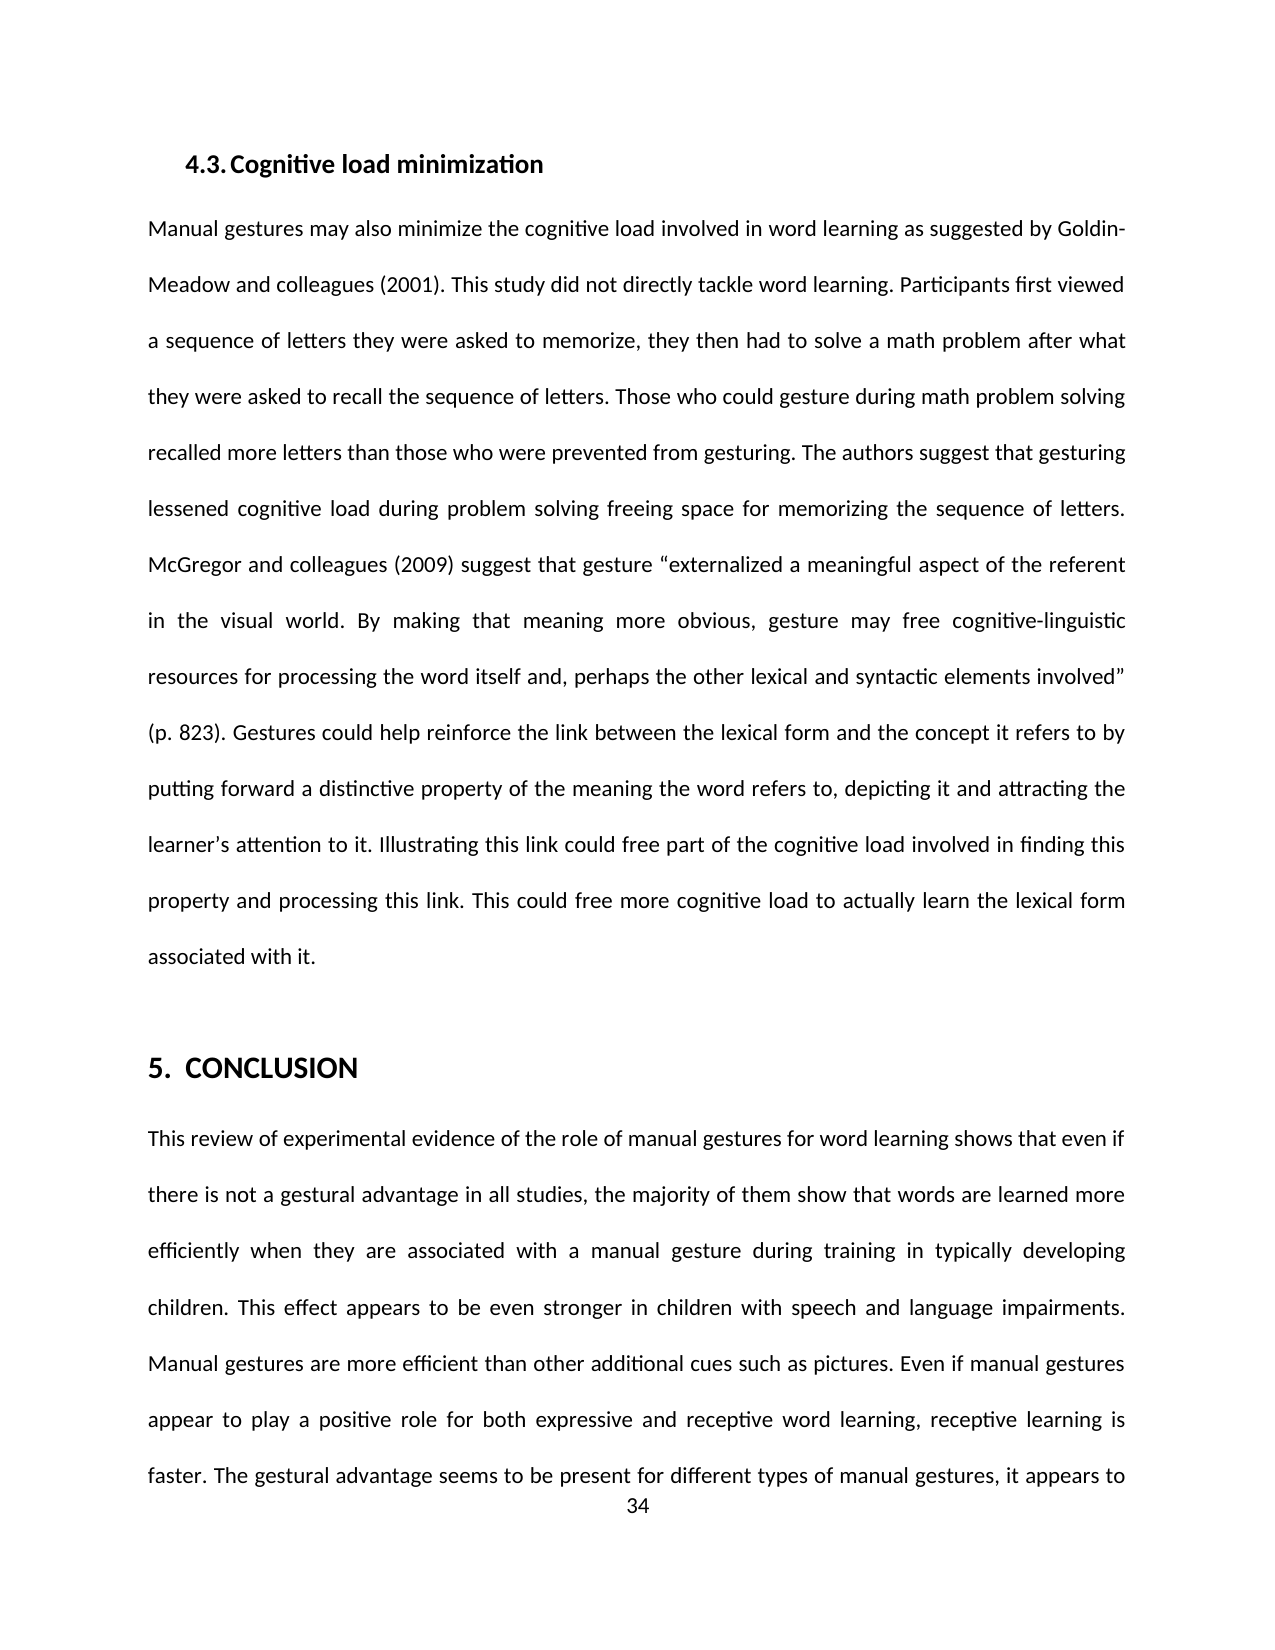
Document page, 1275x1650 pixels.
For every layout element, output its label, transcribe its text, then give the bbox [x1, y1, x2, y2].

text This review of experimental evidence of the role of manual gestures for word learning shows that even if there is not a gestural advantage in all studies, the majority of them show that words are learned more efficiently when they are associated with a manual gesture during training in typically developing children. This effect appears to be even stronger in children with speech and language impairments. Manual gestures are more efficient than other additional cues such as pictures. Even if manual gestures appear to play a positive role for both expressive and receptive word learning, receptive learning is faster. The gestural advantage seems to be present for different types of manual gestures, it appears to [148, 1124, 1127, 1489]
subtitle Cognitive load minimization [185, 148, 1127, 181]
text Manual gestures may also minimize the cognitive load involved in word learning as suggested by Goldin-Meadow and colleagues (2001). This study did not directly tackle word learning. Participants first viewed a sequence of letters they were asked to memorize, they then had to solve a math problem after what they were asked to recall the sequence of letters. Those who could gesture during math problem solving recalled more letters than those who were prevented from gesturing. The authors suggest that gesturing lessened cognitive load during problem solving freeing space for memorizing the sequence of letters. McGregor and colleagues (2009) suggest that gesture “externalized a meaningful aspect of the referent in the visual world. By making that meaning more obvious, gesture may free cognitive-linguistic resources for processing the word itself and, perhaps the other lexical and syntactic elements involved” (p. 823). Gestures could help reinforce the link between the lexical form and the concept it refers to by putting forward a distinctive property of the meaning the word refers to, depicting it and attracting the learner’s attention to it. Illustrating this link could free part of the cognitive load involved in finding this property and processing this link. This could free more cognitive load to actually learn the lexical form associated with it. [148, 214, 1127, 970]
subtitle CONCLUSION [148, 1048, 1127, 1086]
